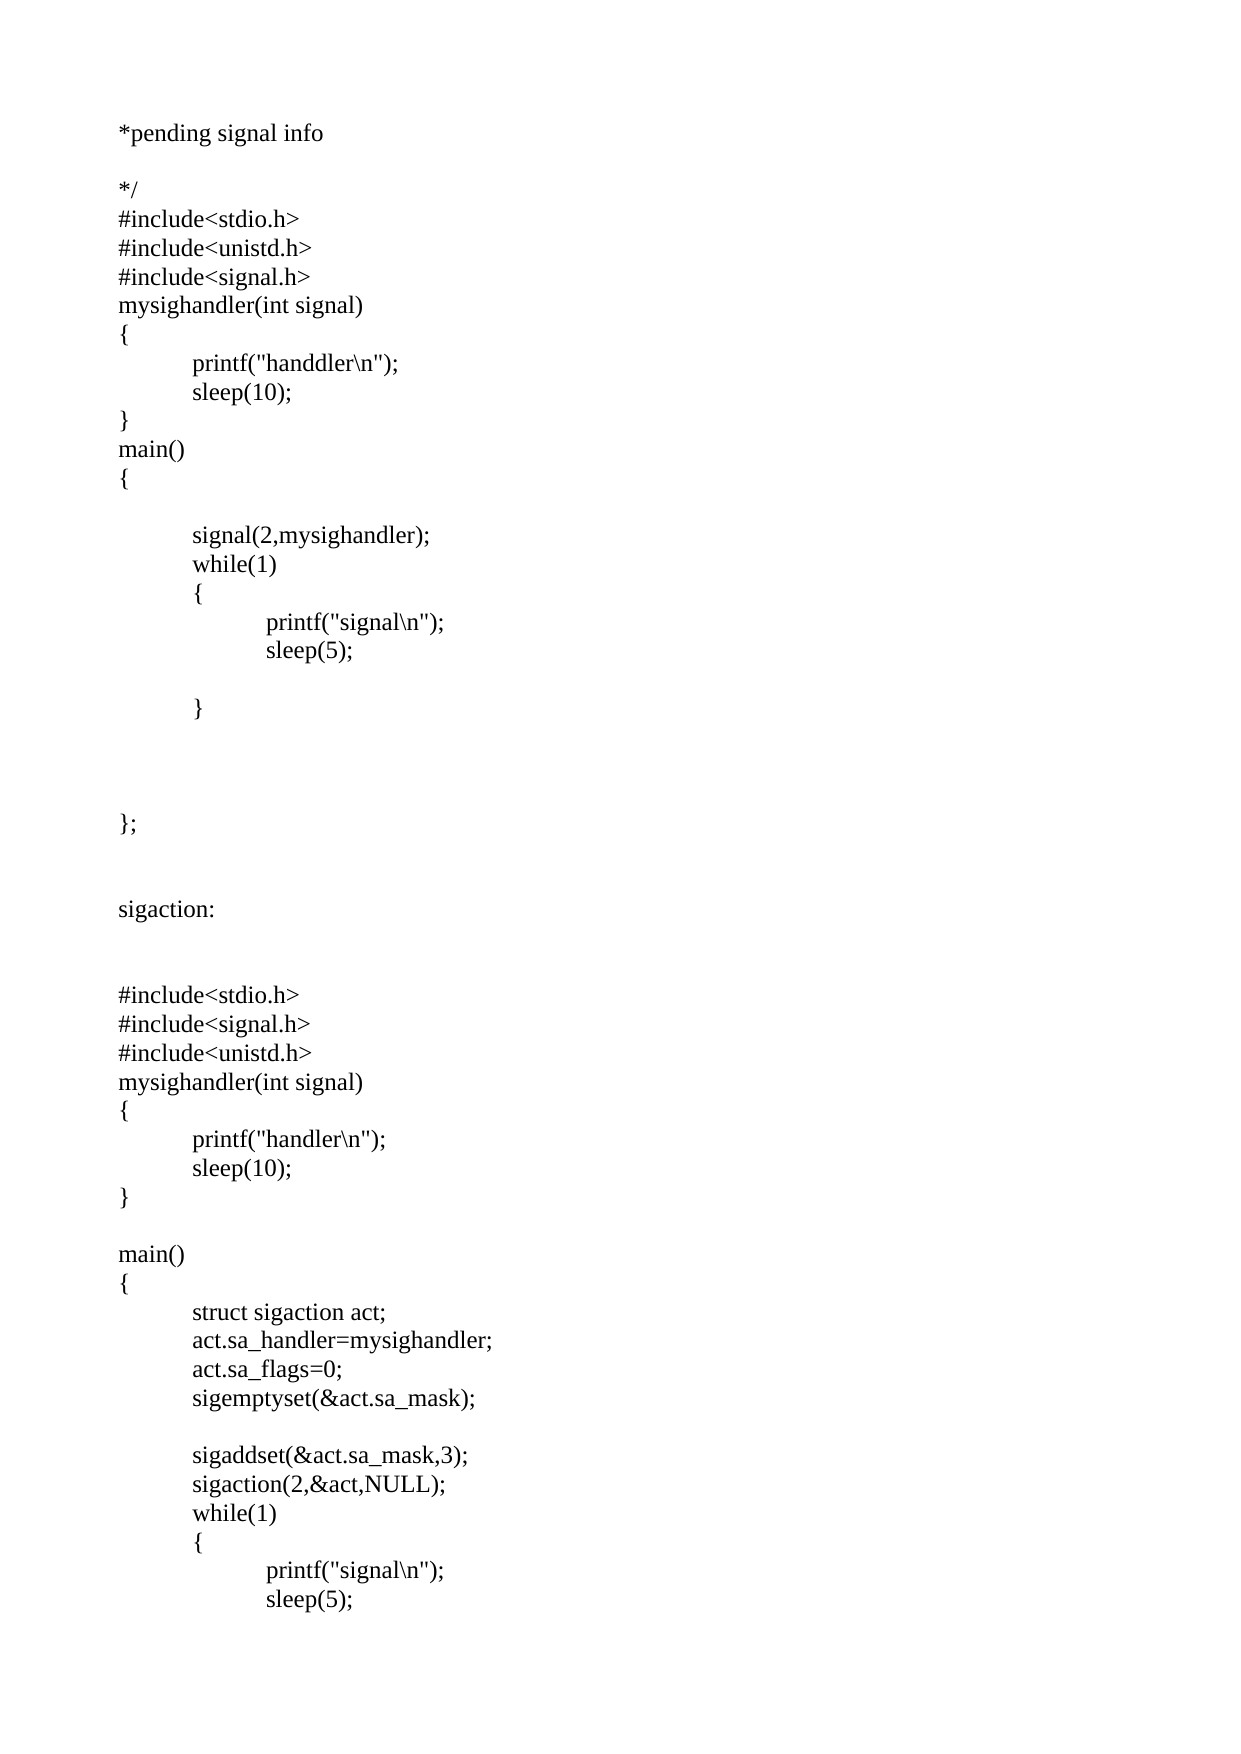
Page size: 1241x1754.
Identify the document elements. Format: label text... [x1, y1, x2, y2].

text mysighandler(int signal) [118, 1067, 1122, 1096]
text sigaction(2,&act,NULL); [118, 1469, 1122, 1498]
text printf("signal\n"); [118, 607, 1122, 636]
text { [118, 1527, 1122, 1556]
text printf("handdler\n"); [118, 348, 1122, 377]
text } [118, 693, 1122, 722]
text while(1) [118, 1498, 1122, 1527]
text */ [118, 176, 1122, 204]
text { [118, 463, 1122, 492]
text #include<signal.h> [118, 1009, 1122, 1038]
text *pending signal info [118, 118, 1122, 147]
text { [118, 578, 1122, 607]
text }; [118, 808, 1122, 837]
text #include<signal.h> [118, 262, 1122, 291]
text main() [118, 1239, 1122, 1268]
text struct sigaction act; [118, 1297, 1122, 1326]
text act.sa_handler=mysighandler; [118, 1326, 1122, 1354]
text while(1) [118, 549, 1122, 578]
text #include<unistd.h> [118, 233, 1122, 262]
text sigaction: [118, 894, 1122, 923]
text #include<stdio.h> [118, 204, 1122, 233]
text } [118, 406, 1122, 434]
text { [118, 1268, 1122, 1297]
text printf("signal\n"); [118, 1556, 1122, 1584]
text sleep(10); [118, 377, 1122, 406]
text main() [118, 434, 1122, 463]
text sleep(10); [118, 1153, 1122, 1182]
text mysighandler(int signal) [118, 291, 1122, 319]
text signal(2,mysighandler); [118, 521, 1122, 549]
text printf("handler\n"); [118, 1124, 1122, 1153]
text sleep(5); [118, 1584, 1122, 1613]
text { [118, 319, 1122, 348]
text sigemptyset(&act.sa_mask); [118, 1383, 1122, 1412]
text } [118, 1182, 1122, 1211]
text #include<stdio.h> [118, 981, 1122, 1009]
text act.sa_flags=0; [118, 1354, 1122, 1383]
text sleep(5); [118, 636, 1122, 664]
text { [118, 1096, 1122, 1124]
text #include<unistd.h> [118, 1038, 1122, 1067]
text sigaddset(&act.sa_mask,3); [118, 1441, 1122, 1469]
